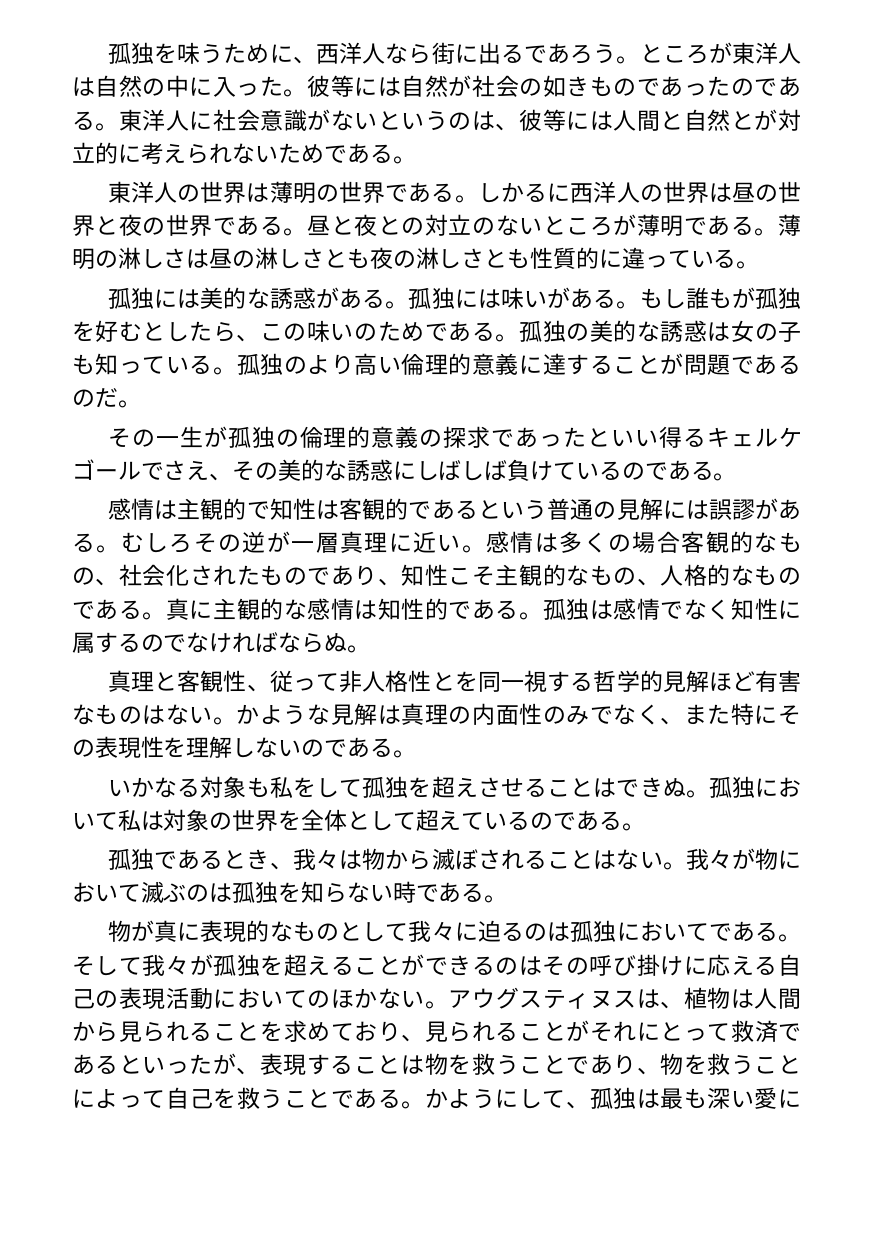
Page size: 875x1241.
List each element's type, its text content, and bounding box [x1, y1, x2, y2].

text 物が真に表現的なものとして我々に迫るのは孤独においてである。そして我々が孤独を超えることができるのはその呼び掛けに応える自己の表現活動においてのほかない。アウグスティヌスは、植物は人間から見られることを求めており、見られることがそれにとって救済であるといったが、表現することは物を救うことであり、物を救うことによって自己を救うことである。かようにして、孤独は最も深い愛に [72, 914, 802, 1114]
text 孤独であるとき、我々は物から滅ぼされることはない。我々が物において滅ぶのは孤独を知らない時である。 [72, 842, 802, 908]
text 孤独を味うために、西洋人なら街に出るであろう。ところが東洋人は自然の中に入った。彼等には自然が社会の如きものであったのである。東洋人に社会意識がないというのは、彼等には人間と自然とが対立的に考えられないためである。 [72, 36, 802, 169]
text その一生が孤独の倫理的意義の探求であったといい得るキェルケゴールでさえ、その美的な誘惑にしばしば負けているのである。 [72, 419, 802, 486]
text 孤独には美的な誘惑がある。孤独には味いがある。もし誰もが孤独を好むとしたら、この味いのためである。孤独の美的な誘惑は女の子も知っている。孤独のより高い倫理的意義に達することが問題であるのだ。 [72, 281, 802, 413]
text 感情は主観的で知性は客観的であるという普通の見解には誤謬がある。むしろその逆が一層真理に近い。感情は多くの場合客観的なもの、社会化されたものであり、知性こそ主観的なもの、人格的なものである。真に主観的な感情は知性的である。孤独は感情でなく知性に属するのでなければならぬ。 [72, 492, 802, 658]
text 真理と客観性、従って非人格性とを同一視する哲学的見解ほど有害なものはない。かような見解は真理の内面性のみでなく、また特にその表現性を理解しないのである。 [72, 664, 802, 763]
text 東洋人の世界は薄明の世界である。しかるに西洋人の世界は昼の世界と夜の世界である。昼と夜との対立のないところが薄明である。薄明の淋しさは昼の淋しさとも夜の淋しさとも性質的に違っている。 [72, 175, 802, 274]
text いかなる対象も私をして孤独を超えさせることはできぬ。孤独において私は対象の世界を全体として超えているのである。 [72, 769, 802, 836]
